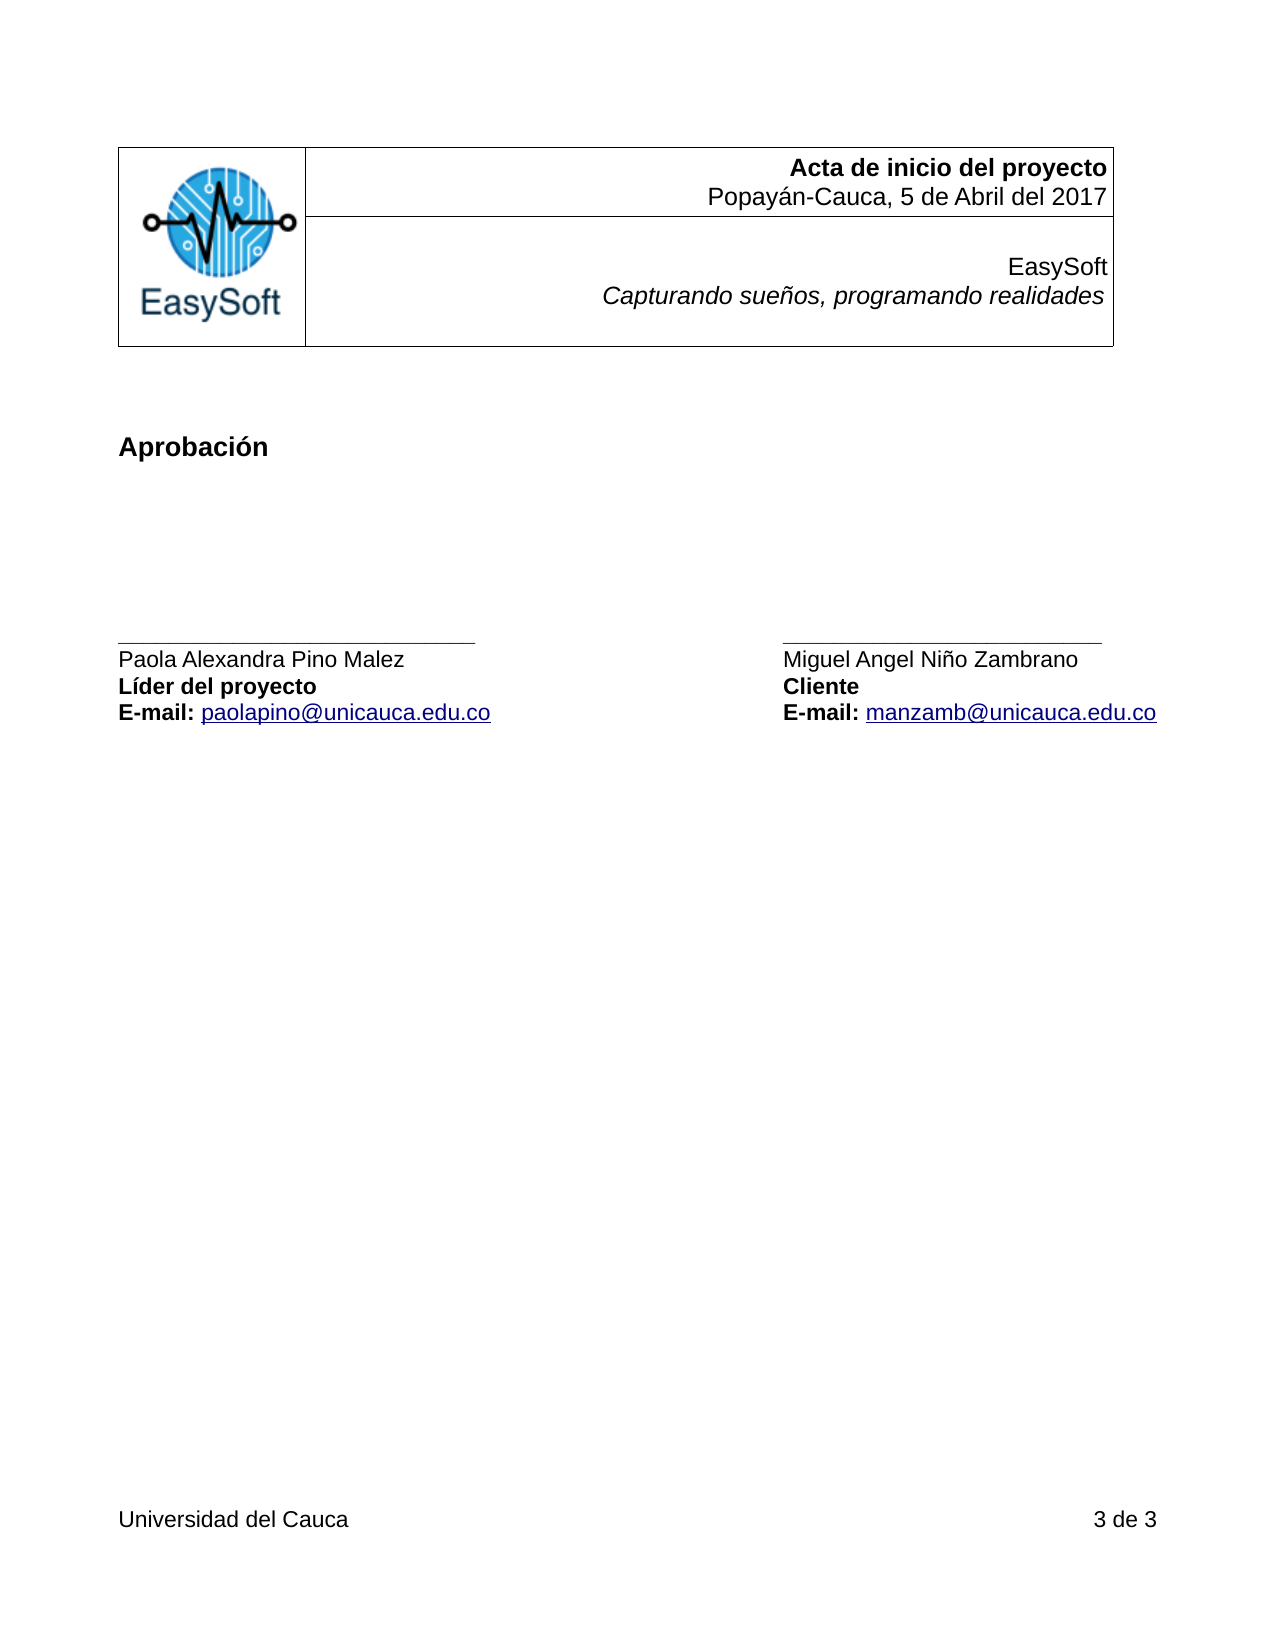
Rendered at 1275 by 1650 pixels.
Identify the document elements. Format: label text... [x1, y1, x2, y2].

text E-mail: paolapino@unicauca.edu.co E-mail: manzamb@unicauca.edu.co [118, 699, 1157, 725]
text Paola Alexandra Pino Malez Miguel Angel Niño Zambrano [118, 646, 1157, 673]
text Líder del proyecto Cliente [118, 673, 1157, 699]
picture [123, 152, 300, 340]
text ____________________________ _________________________ [118, 620, 1157, 646]
text Aprobación [118, 431, 1157, 462]
